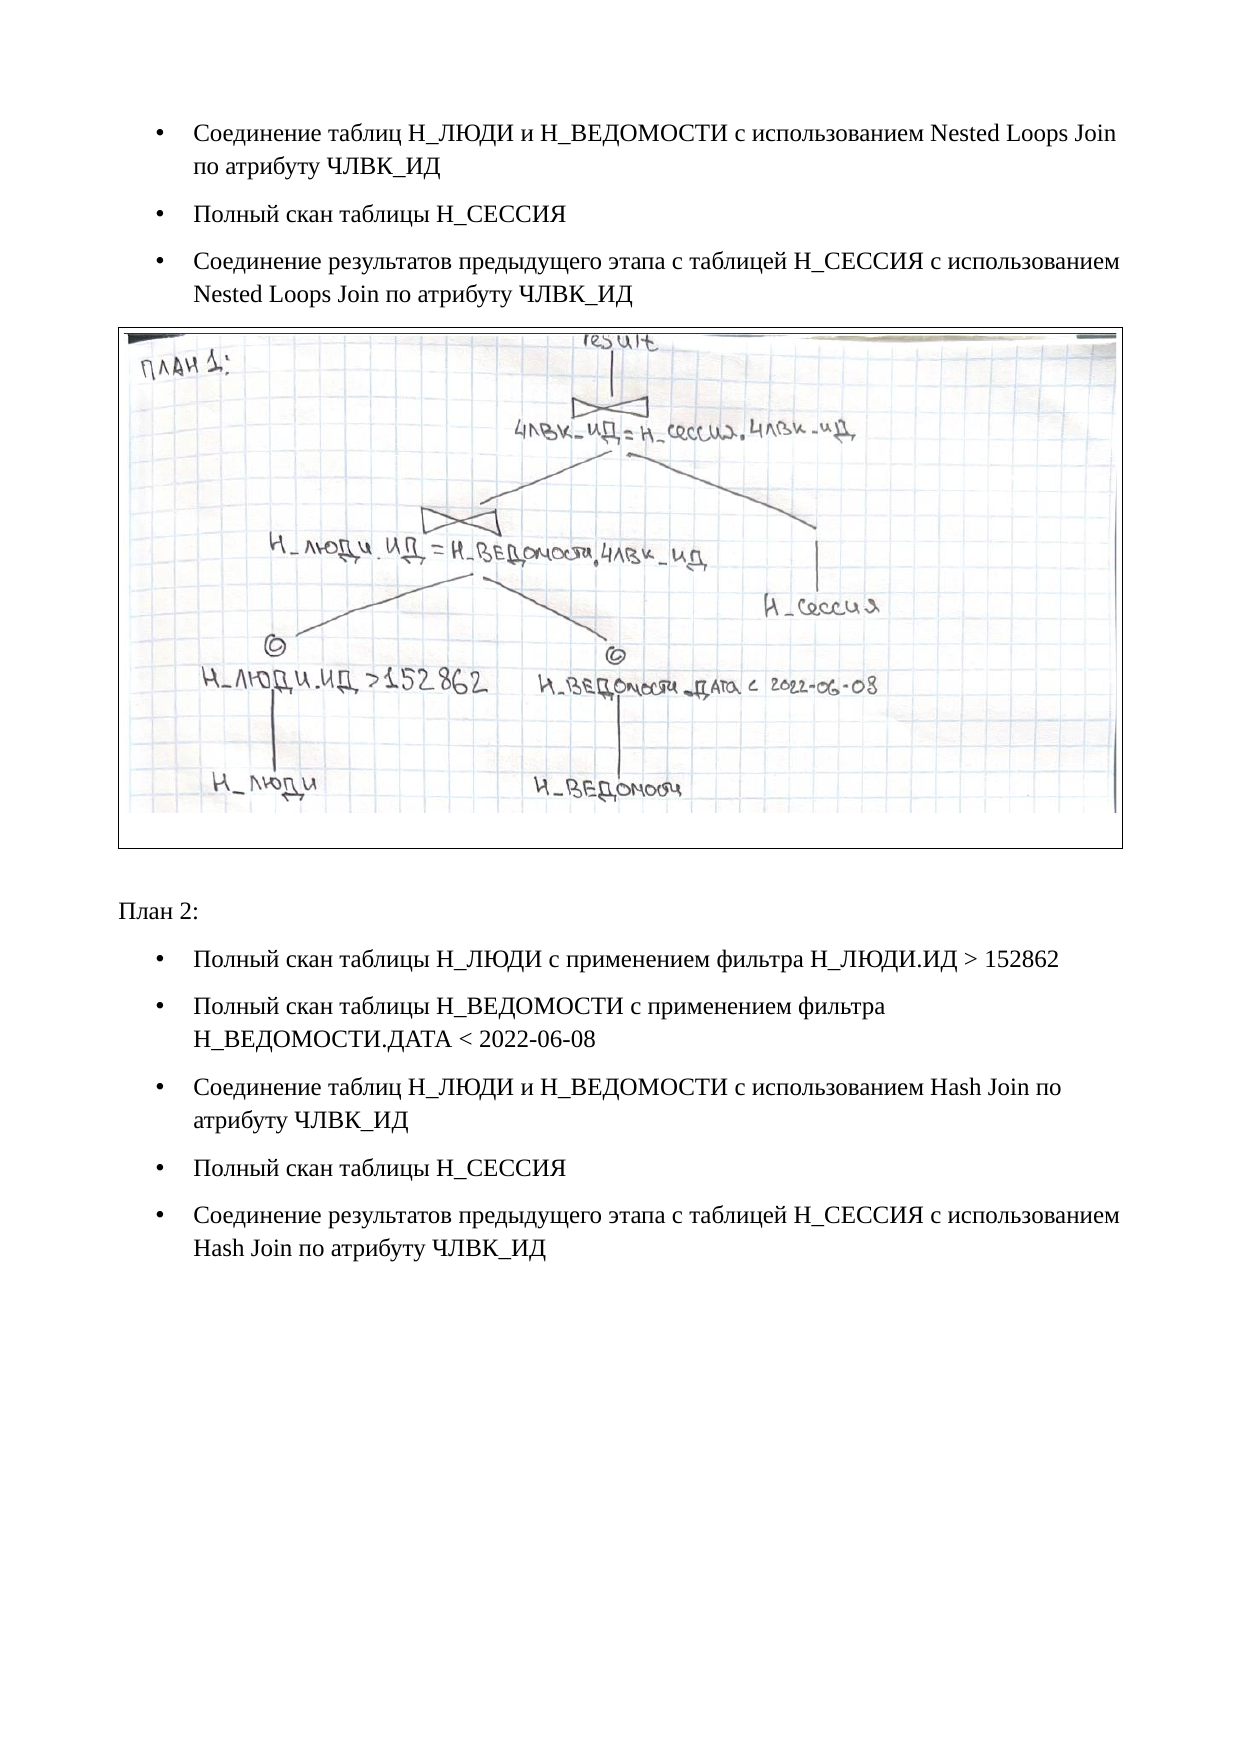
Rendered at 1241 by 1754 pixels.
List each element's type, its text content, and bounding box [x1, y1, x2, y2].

list Полный скан таблицы Н_ЛЮДИ с применением фильтра Н_ЛЮДИ.ИД > 152862 [156, 944, 1122, 972]
list Полный скан таблицы Н_СЕССИЯ [156, 1153, 1122, 1181]
list Соединение таблиц Н_ЛЮДИ и Н_ВЕДОМОСТИ с использованием Hash Join по атрибуту ЧЛВК_ИД [156, 1072, 1122, 1134]
list Полный скан таблицы Н_СЕССИЯ [156, 199, 1122, 227]
picture [123, 333, 1117, 813]
list Соединение результатов предыдущего этапа с таблицей Н_СЕССИЯ с использованием Nested Loops Join по атрибуту ЧЛВК_ИД [156, 246, 1122, 308]
table_header [119, 328, 1122, 847]
list Соединение таблиц Н_ЛЮДИ и Н_ВЕДОМОСТИ с использованием Nested Loops Join по атрибуту ЧЛВК_ИД [156, 118, 1122, 180]
list Соединение результатов предыдущего этапа с таблицей Н_СЕССИЯ с использованием Hash Join по атрибуту ЧЛВК_ИД [156, 1200, 1122, 1262]
list Полный скан таблицы Н_ВЕДОМОСТИ с применением фильтра Н_ВЕДОМОСТИ.ДАТА < 2022-06-08 [156, 991, 1122, 1053]
text План 2: [118, 896, 1122, 925]
